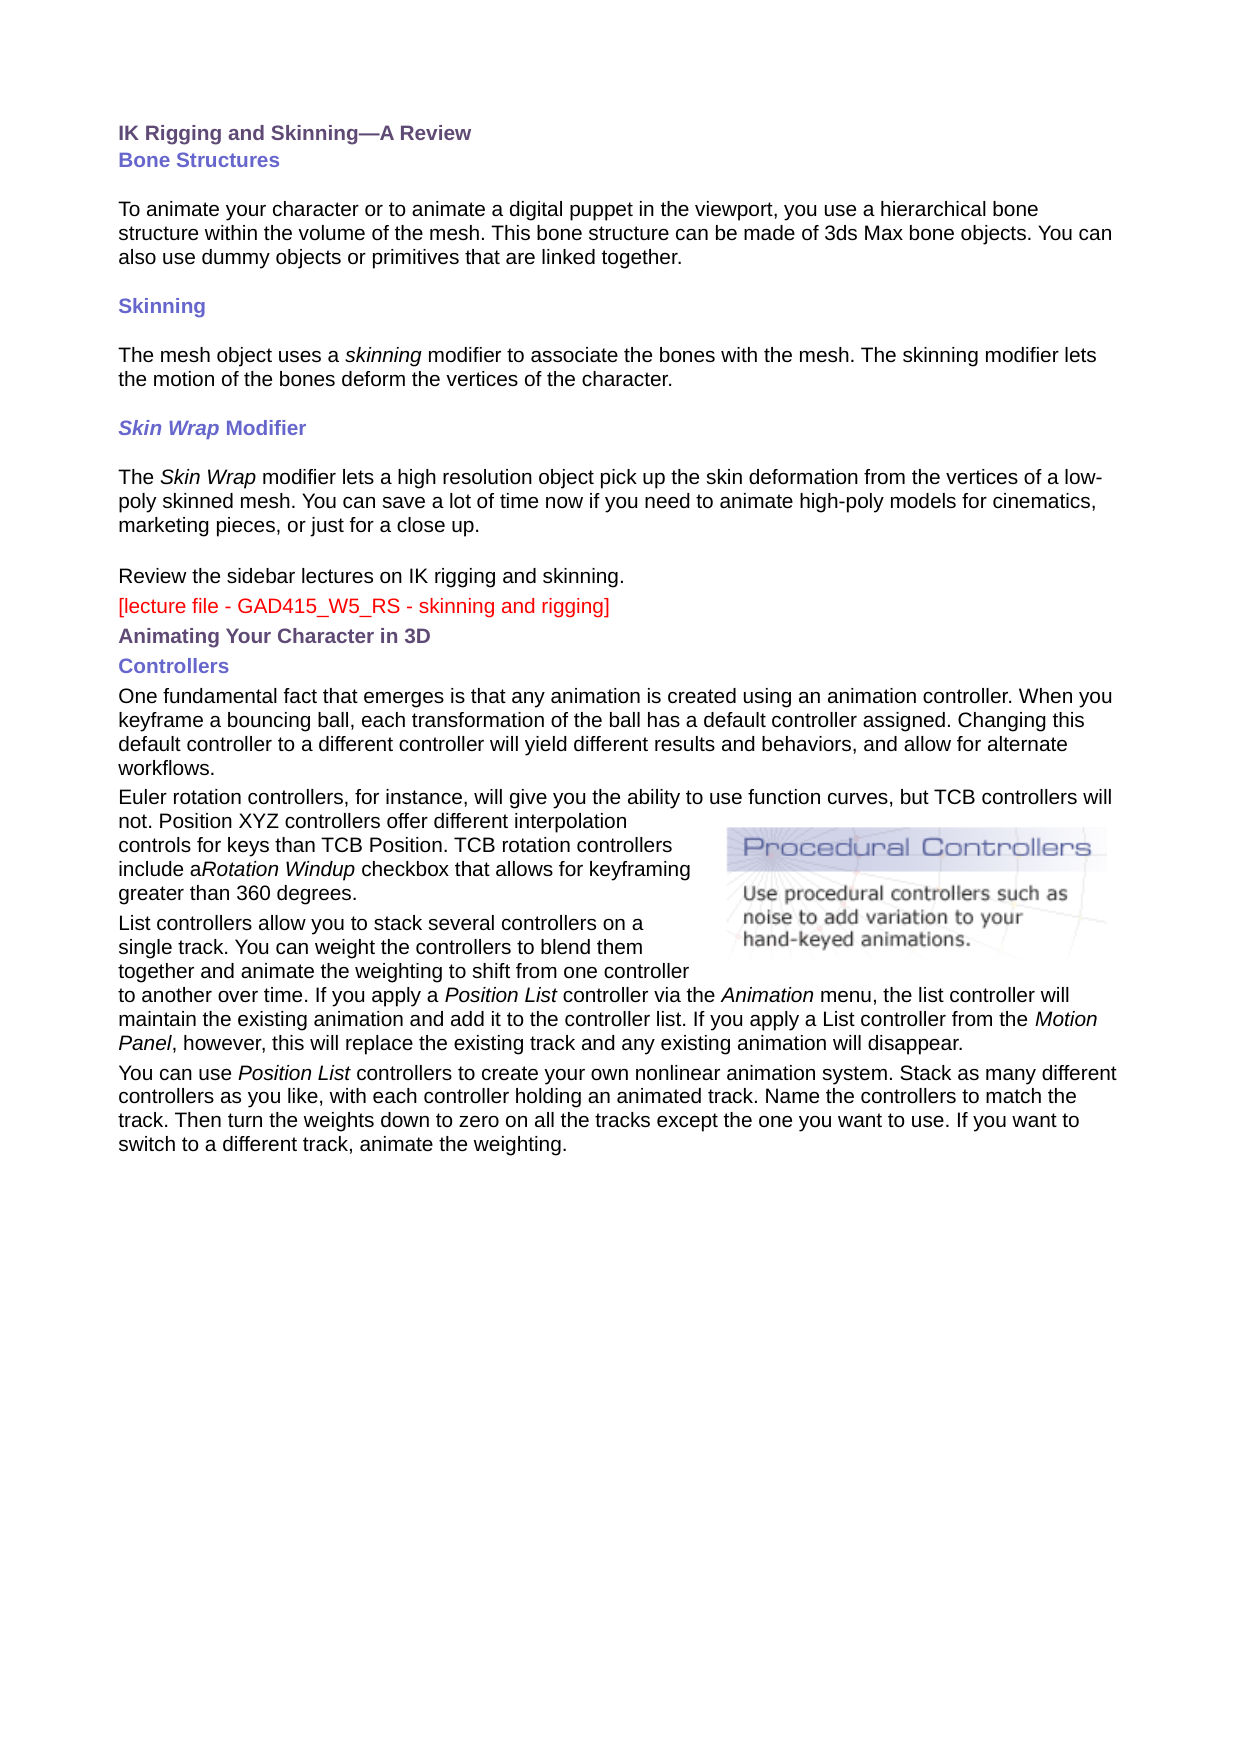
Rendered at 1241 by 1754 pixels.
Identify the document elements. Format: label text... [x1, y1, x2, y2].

text IK Rigging and Skinning—A Review [118, 121, 1122, 145]
text Animating Your Character in 3D [118, 624, 1122, 648]
text Bone Structures [118, 148, 1122, 172]
text Skin Wrap Modifier [118, 416, 1122, 439]
text The mesh object uses a skinning modifier to associate the bones with the mesh. The skinning modifier lets the motion of the bones deform the vertices of the character. [118, 343, 1122, 391]
text To animate your character or to animate a digital puppet in the viewport, you use a hierarchical bone structure within the volume of the mesh. This bone structure can be made of 3ds Max bone objects. You can also use dummy objects or primitives that are linked together. [118, 197, 1122, 269]
title Controllers [118, 654, 1122, 678]
text Euler rotation controllers, for instance, will give you the ability to use function curves, but TCB controllers will not. Position XYZ controllers offer different interpolation controls for keys than TCB Position. TCB rotation controllers include aRotation Windup checkbox that allows for keyframing greater than 360 degrees. [118, 785, 1122, 905]
text Skinning [118, 294, 1122, 318]
text [lecture file - GAD415_W5_RS - skinning and rigging] [118, 594, 1122, 618]
text The Skin Wrap modifier lets a high resolution object pick up the skin deformation from the vertices of a low-poly skinned mesh. You can save a lot of time now if you need to animate high-poly models for cinematics, marketing pieces, or just for a close up. [118, 464, 1122, 536]
text One fundamental fact that emerges is that any animation is created using an animation controller. When you keyframe a bouncing ball, each transformation of the ball has a default controller assigned. Changing this default controller to a different controller will yield different results and behaviors, and allow for alternate workflows. [118, 683, 1122, 779]
picture [721, 827, 1108, 962]
text List controllers allow you to stack several controllers on a single track. You can weight the controllers to blend them together and animate the weighting to shift from one controller to another over time. If you apply a Position List controller via the Animation menu, the list controller will maintain the existing animation and add it to the controller list. If you apply a List controller from the Motion Panel, however, this will replace the existing track and any existing animation will disappear. [118, 911, 1122, 1054]
text Review the sidebar lectures on IK rigging and skinning. [118, 564, 1122, 588]
text You can use Position List controllers to create your own nonlinear animation system. Stack as many different controllers as you like, with each controller holding an animated track. Name the controllers to match the track. Then turn the weights down to zero on all the tracks except the one you want to use. If you want to switch to a different track, animate the weighting. [118, 1060, 1122, 1156]
